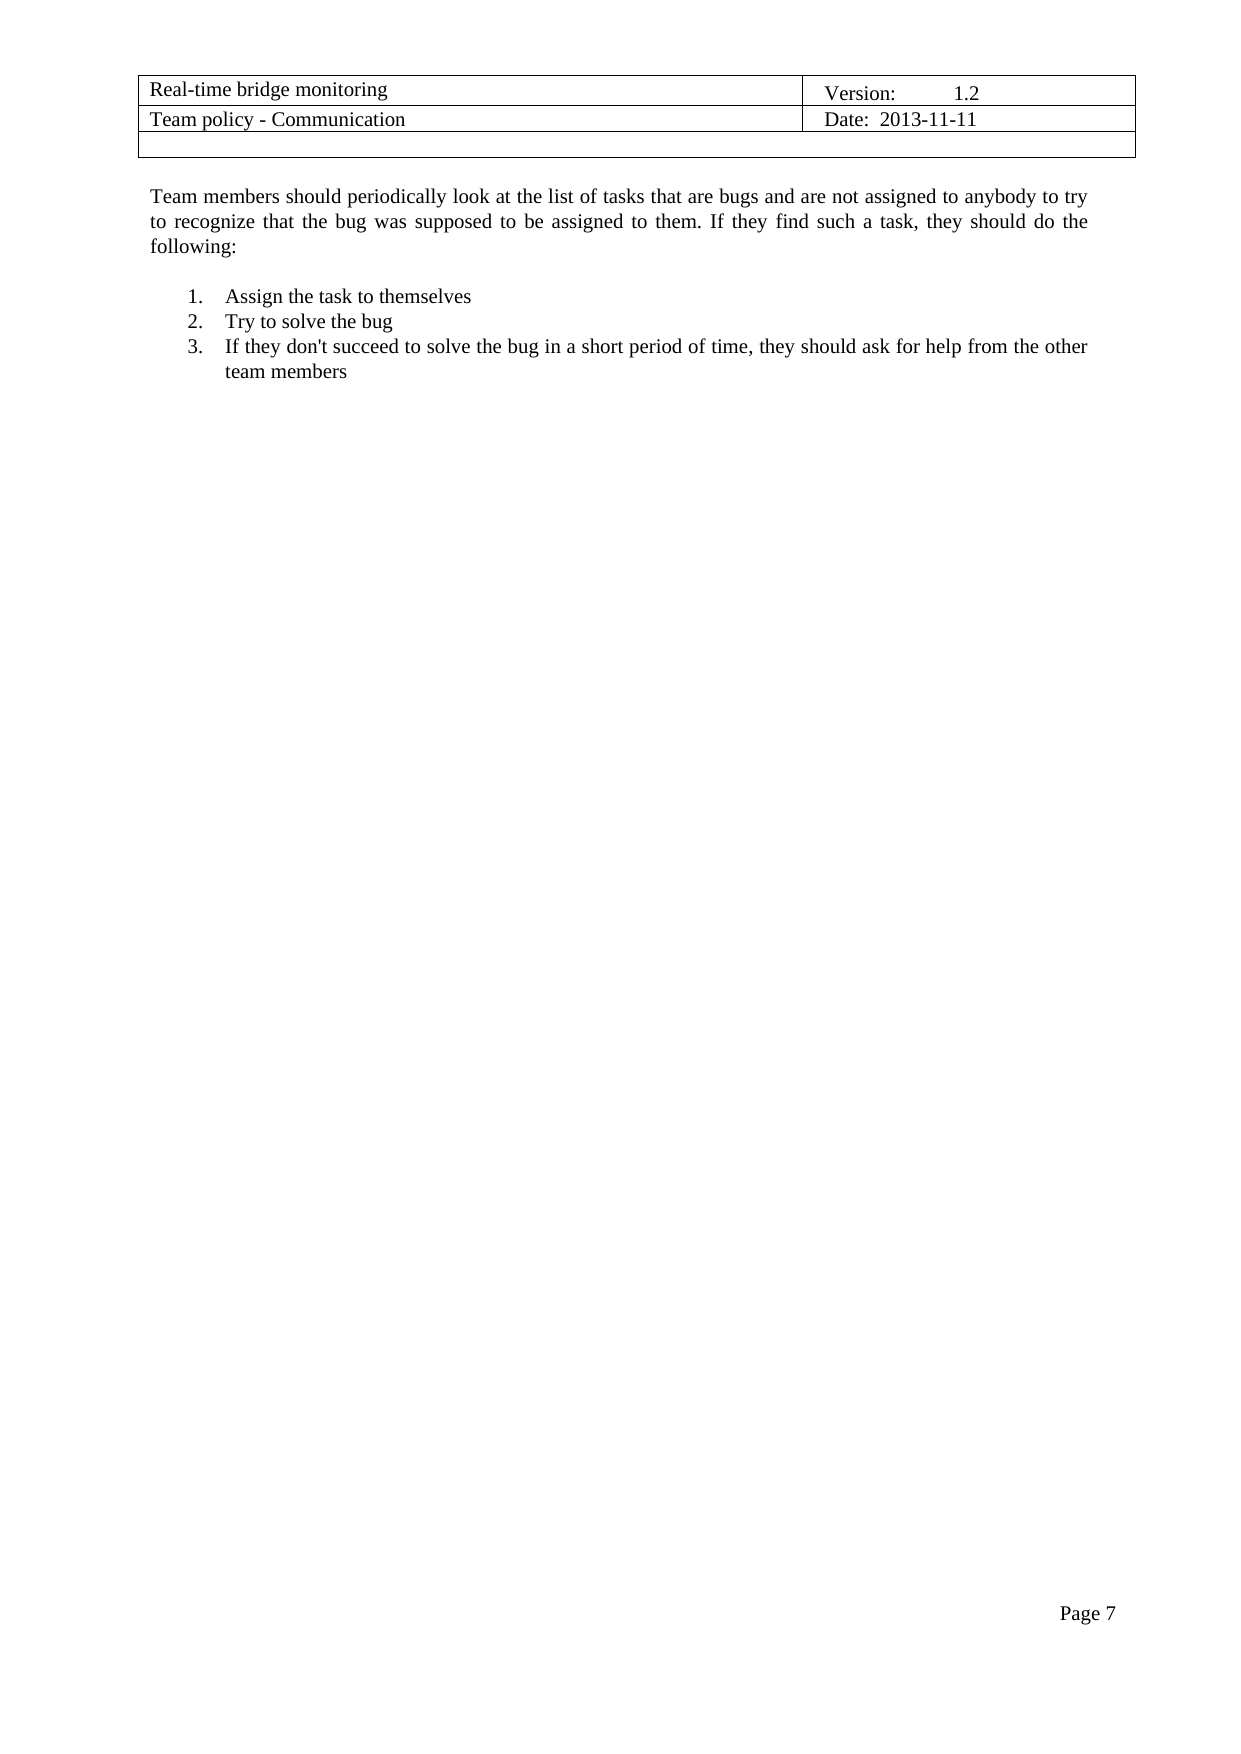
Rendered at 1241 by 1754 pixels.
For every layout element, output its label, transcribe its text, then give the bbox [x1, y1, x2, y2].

text Team members should periodically look at the list of tasks that are bugs and are not assigned to anybody to try to recognize that the bug was supposed to be assigned to them. If they find such a task, they should do the following: [150, 183, 1090, 258]
list Assign the task to themselves [187, 283, 1090, 308]
list If they don't succeed to solve the bug in a short period of time, they should ask for help from the other team members [187, 333, 1090, 383]
list Try to solve the bug [187, 308, 1090, 333]
